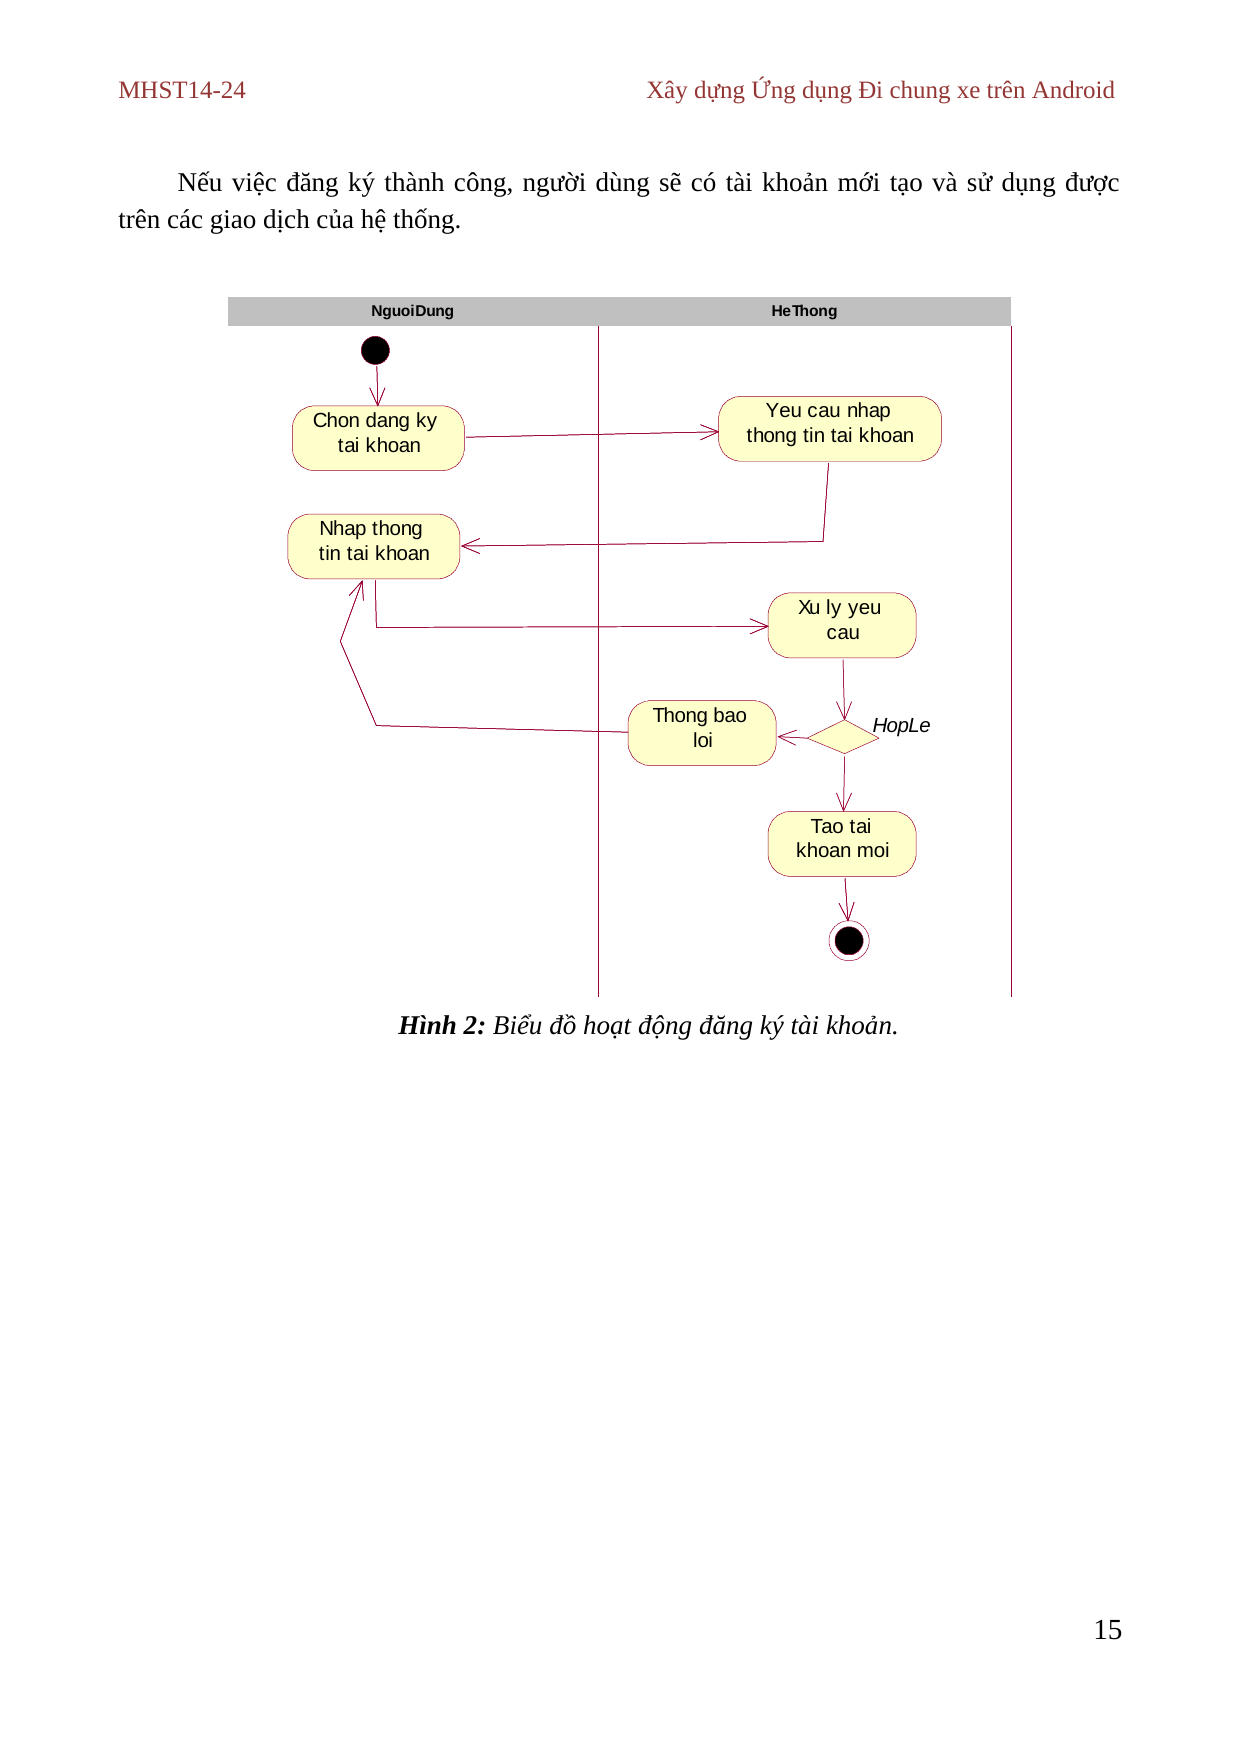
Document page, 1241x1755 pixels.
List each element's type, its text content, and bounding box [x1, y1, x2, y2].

text Hình 2: Biểu đồ hoạt động đăng ký tài khoản. [118, 1009, 1122, 1041]
text Nếu việc đăng ký thành công, người dùng sẽ có tài khoản mới tạo và sử dụng được trên các giao dịch của hệ thống. [118, 166, 1122, 234]
